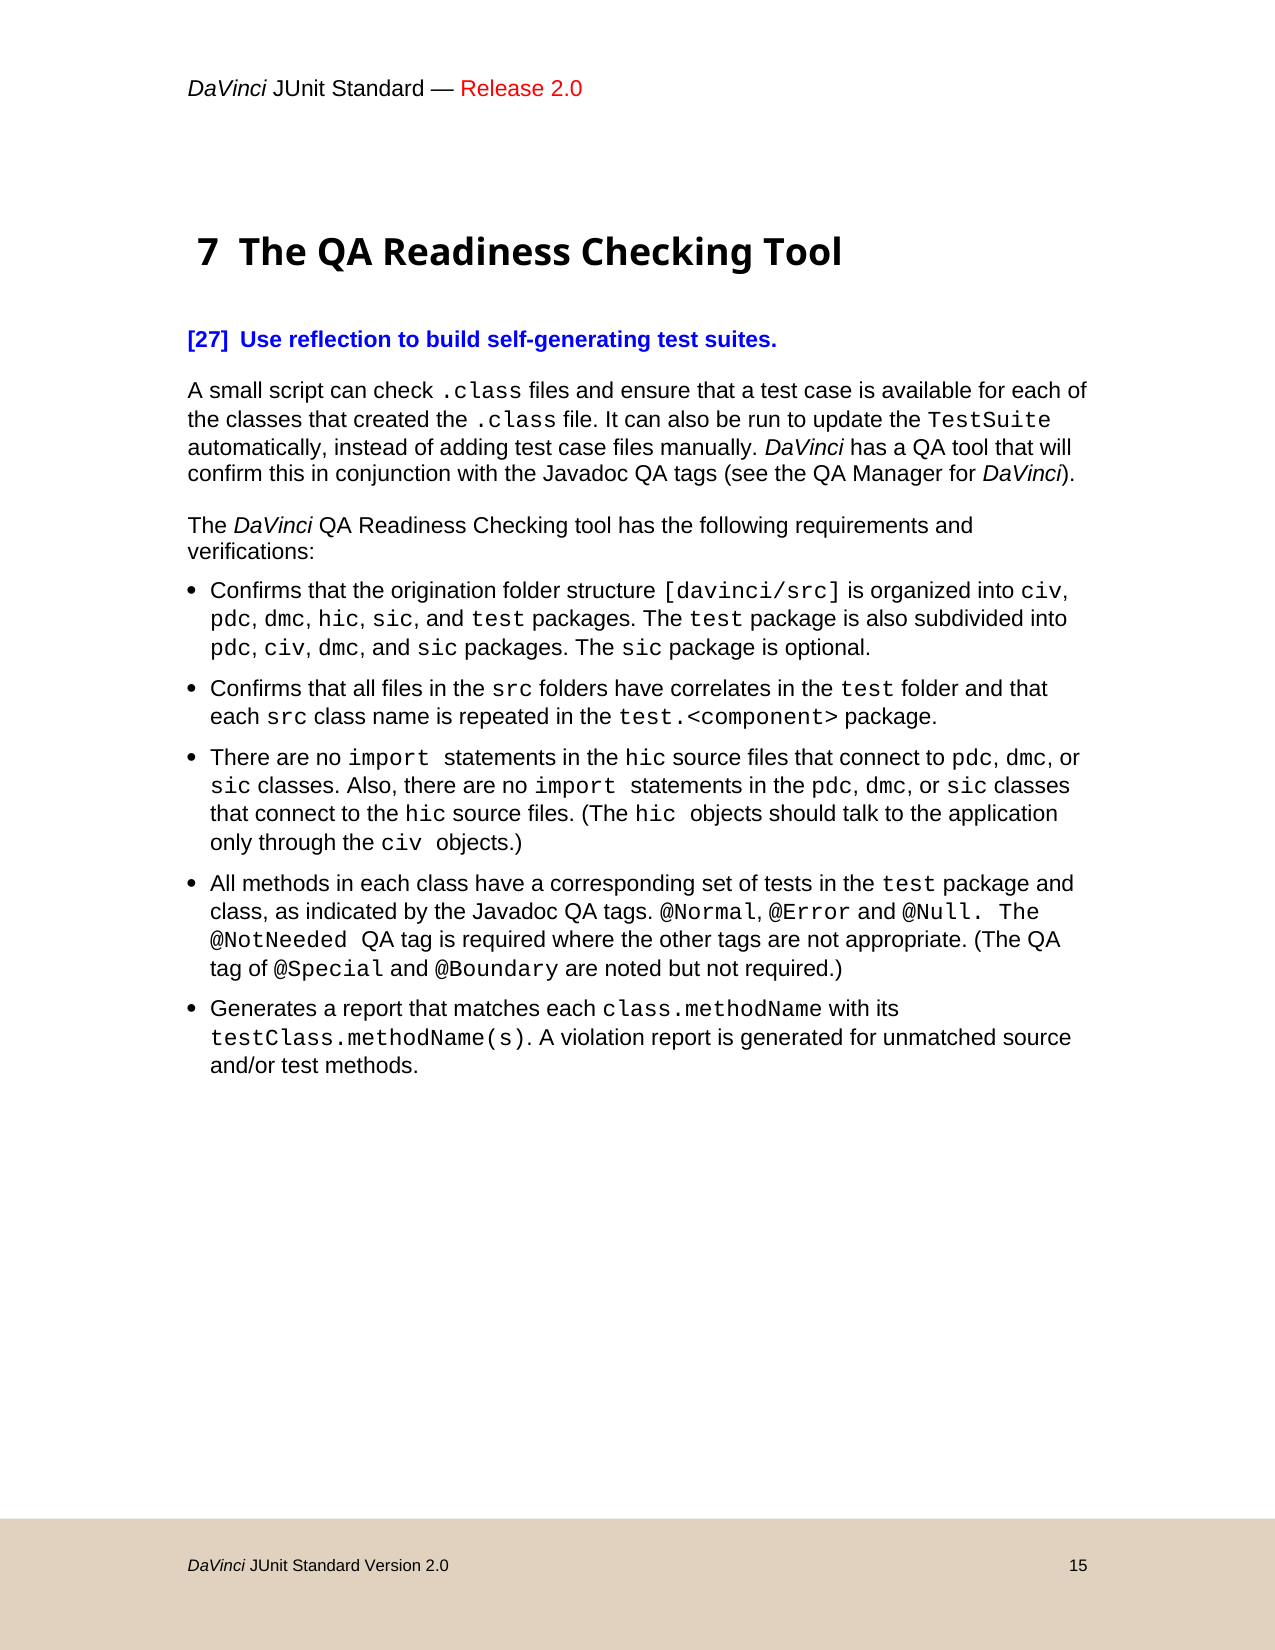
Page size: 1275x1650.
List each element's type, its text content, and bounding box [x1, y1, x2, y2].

list All methods in each class have a corresponding set of tests in the test package and class, as indicated by the Javadoc QA tags. @Normal, @Error and @Null. The @NotNeeded QA tag is required where the other tags are not appropriate. (The QA tag of @Special and @Boundary are noted but not required.) [187, 869, 1087, 983]
subtitle The QA Readiness Checking Tool [187, 225, 1087, 276]
text The DaVinci QA Readiness Checking tool has the following requirements and verifications: [187, 512, 1087, 564]
list Use reflection to build self-generating test suites. [187, 326, 1087, 352]
list Confirms that all files in the src folders have correlates in the test folder and that each src class name is repeated in the test.<component> package. [187, 674, 1087, 731]
list Generates a report that matches each class.methodName with its testClass.methodName(s). A violation report is generated for unmatched source and/or test methods. [187, 995, 1087, 1078]
list Confirms that the origination folder structure [davinci/src] is organized into civ, pdc, dmc, hic, sic, and test packages. The test package is also subdivided into pdc, civ, dmc, and sic packages. The sic package is optional. [187, 577, 1087, 662]
list There are no import statements in the hic source files that connect to pdc, dmc, or sic classes. Also, there are no import statements in the pdc, dmc, or sic classes that connect to the hic source files. (The hic objects should talk to the application only through the civ objects.) [187, 744, 1087, 857]
text A small script can check .class files and ensure that a test case is available for each of the classes that created the .class file. It can also be run to update the TestSuite automatically, instead of adding test case files manually. DaVinci has a QA tool that will confirm this in conjunction with the Javadoc QA tags (see the QA Manager for DaVinci). [187, 377, 1087, 487]
